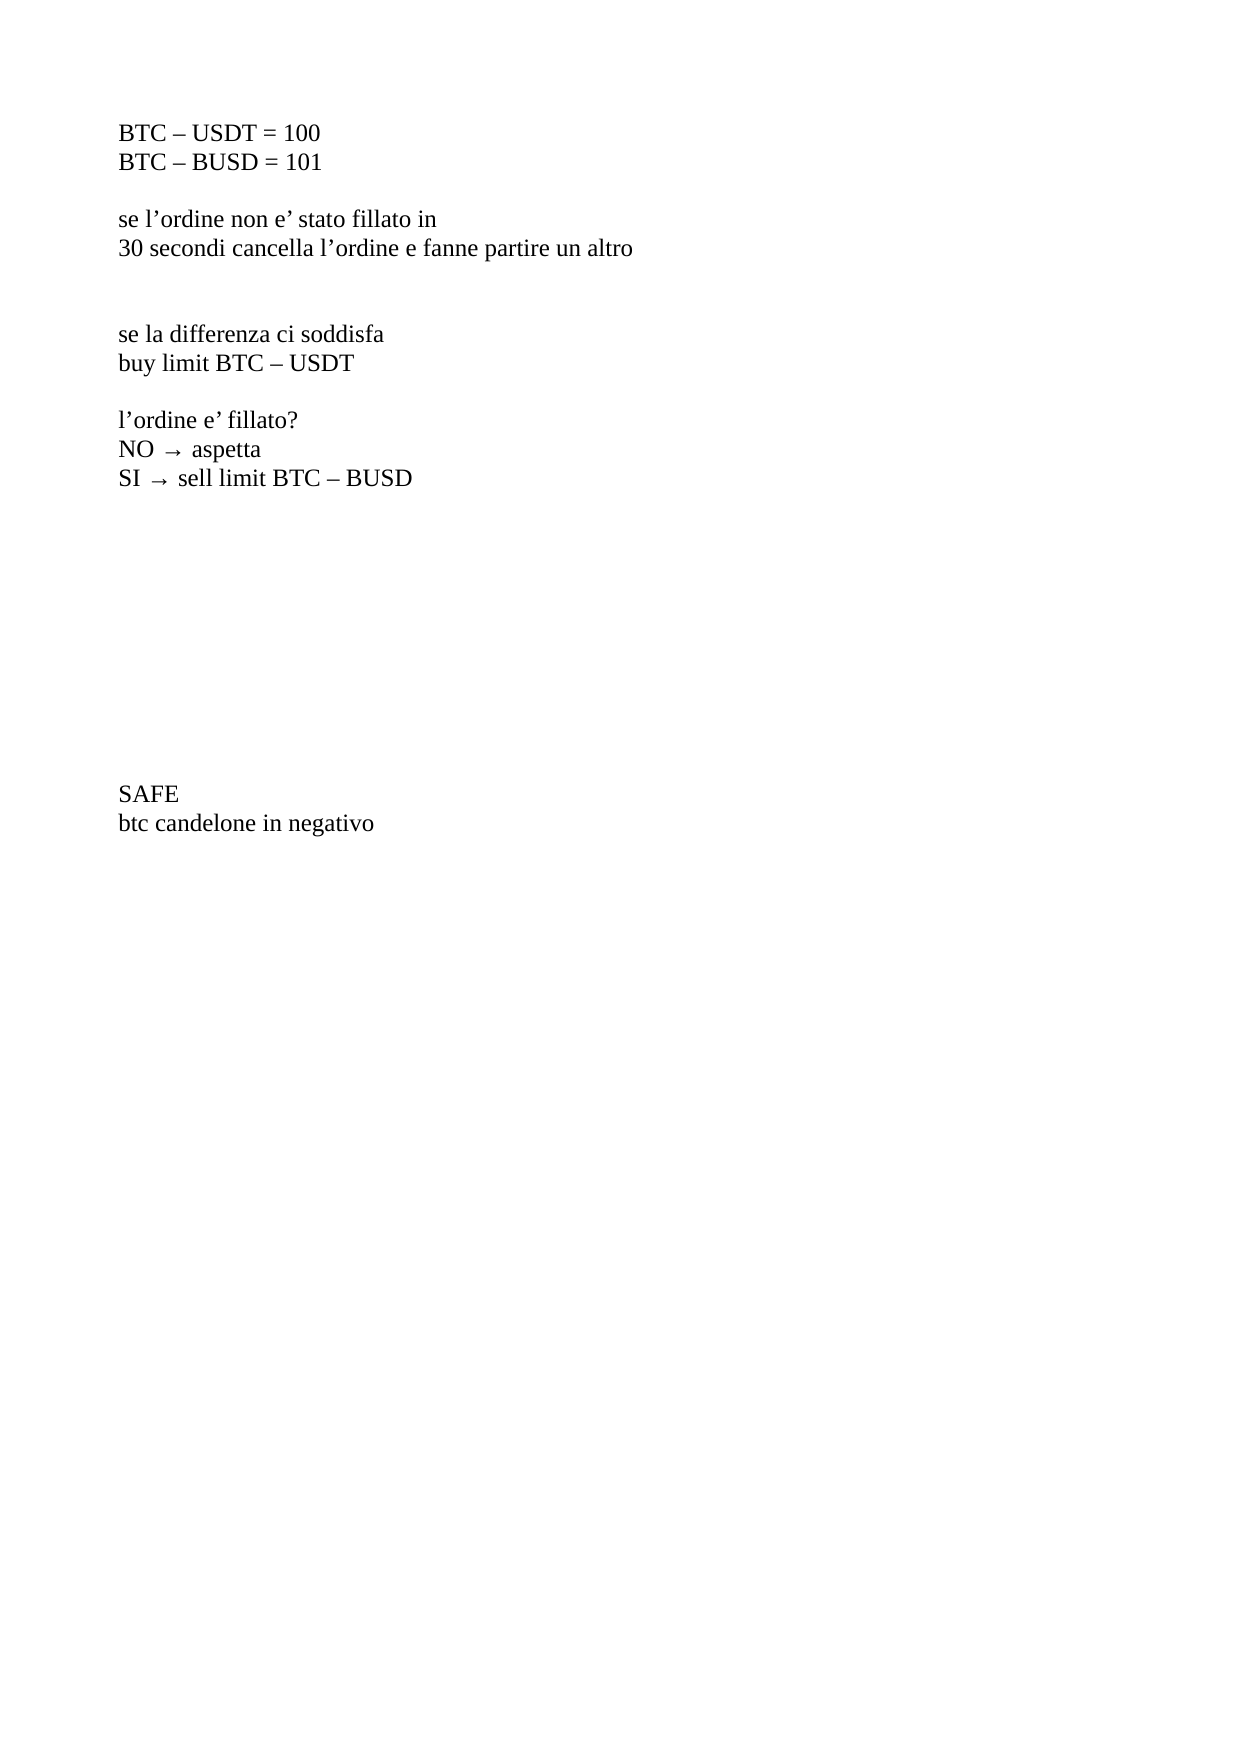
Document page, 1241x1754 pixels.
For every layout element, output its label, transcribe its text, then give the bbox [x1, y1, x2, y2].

text BTC – BUSD = 101 [118, 147, 1122, 176]
text BTC – USDT = 100 [118, 118, 1122, 147]
text SAFE [118, 779, 1122, 808]
text btc candelone in negativo [118, 808, 1122, 837]
text se la differenza ci soddisfa [118, 319, 1122, 348]
text 30 secondi cancella l’ordine e fanne partire un altro [118, 233, 1122, 262]
text l’ordine e’ fillato? [118, 406, 1122, 434]
text SI → sell limit BTC – BUSD [118, 463, 1122, 492]
text se l’ordine non e’ stato fillato in [118, 204, 1122, 233]
text NO → aspetta [118, 434, 1122, 463]
text buy limit BTC – USDT [118, 348, 1122, 377]
